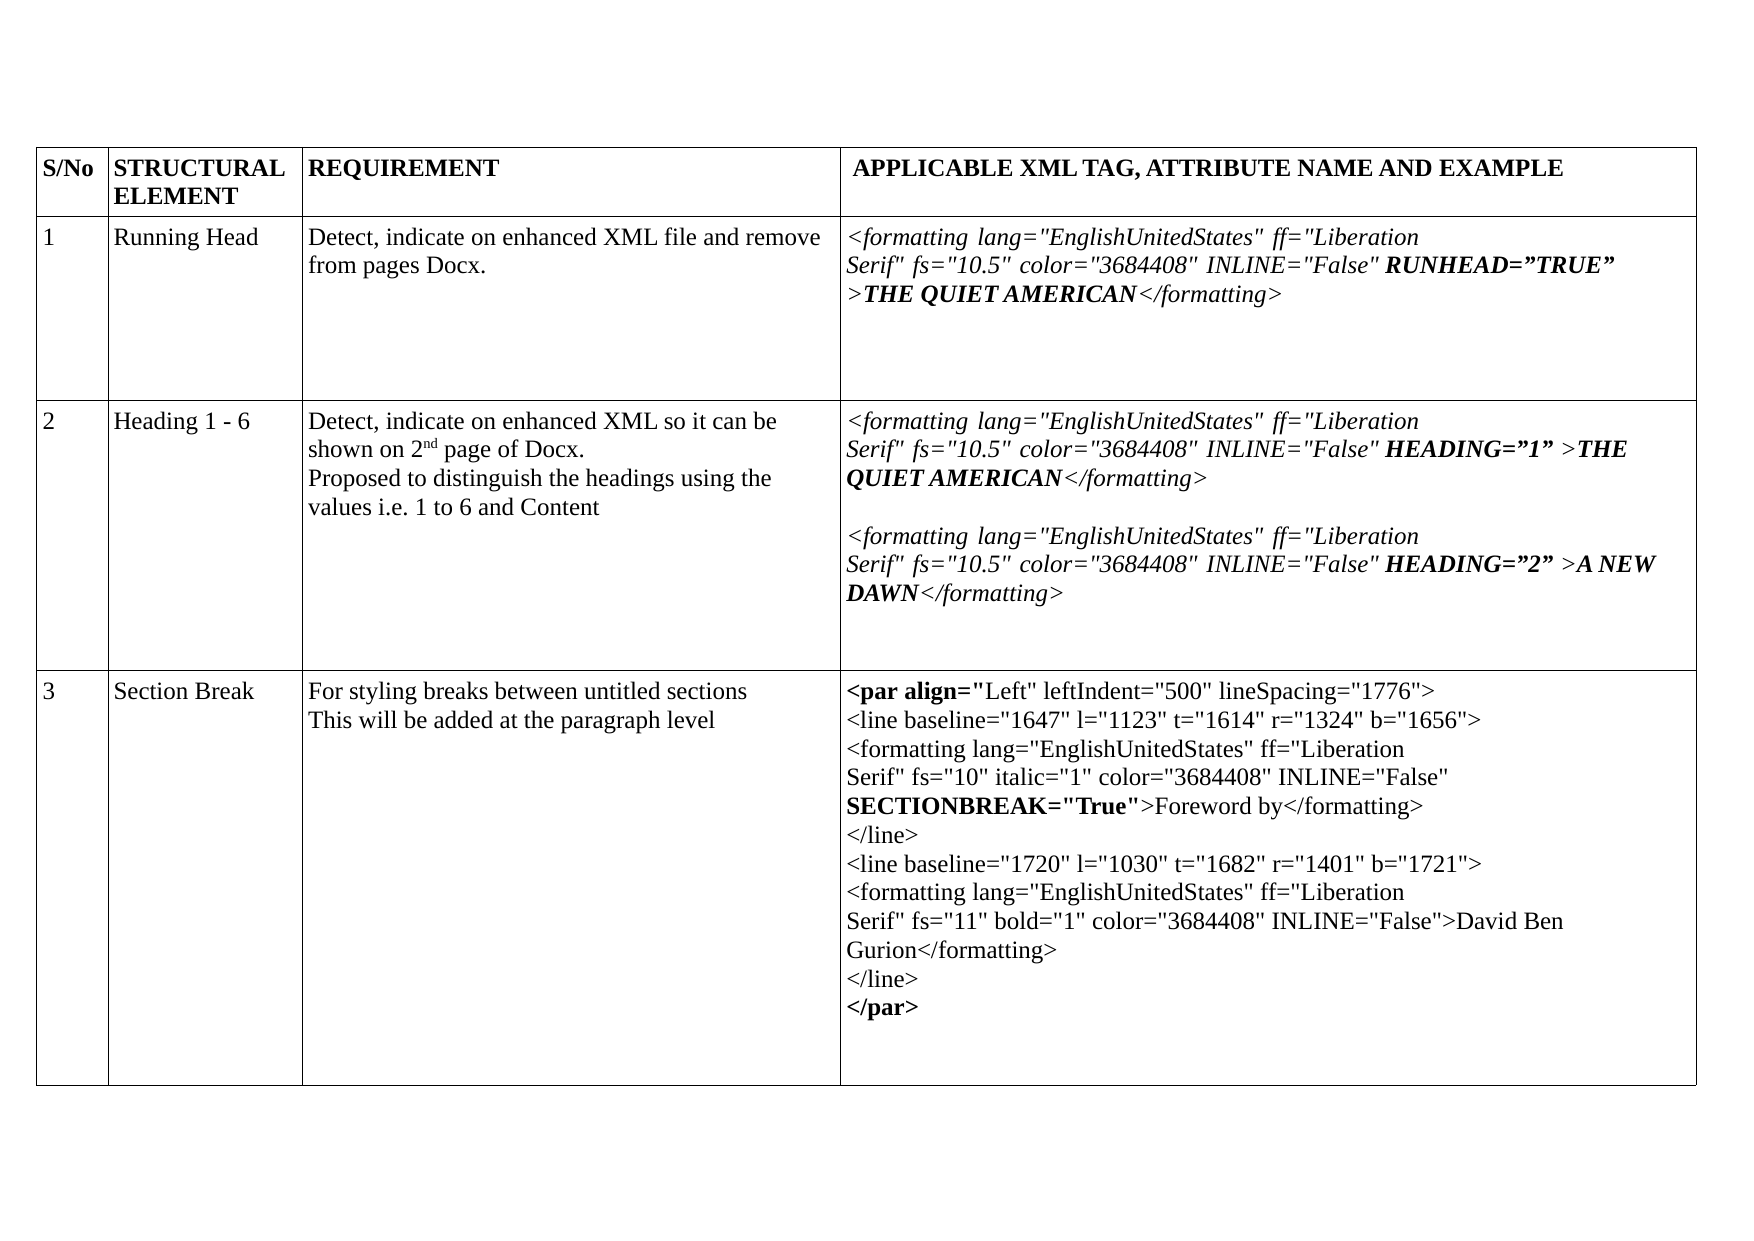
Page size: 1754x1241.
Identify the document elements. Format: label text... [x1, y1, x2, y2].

table_cell <par align="Left" leftIndent="500" lineSpacing="1776"> <line baseline="1647" l="1123" t="1614" r="1324" b="1656"> <formatting lang="EnglishUnitedStates" ff="Liberation Serif" fs="10" italic="1" color="3684408" INLINE="False" SECTIONBREAK="True">Foreword by</formatting> </line> <line baseline="1720" l="1030" t="1682" r="1401" b="1721"> <formatting lang="EnglishUnitedStates" ff="Liberation Serif" fs="11" bold="1" color="3684408" INLINE="False">David Ben Gurion</formatting> </line> </par> [841, 671, 1696, 1084]
table_cell <formatting lang="EnglishUnitedStates" ff="Liberation Serif" fs="10.5" color="3684408" INLINE="False" HEADING=”1” >THE QUIET AMERICAN</formatting> <formatting lang="EnglishUnitedStates" ff="Liberation Serif" fs="10.5" color="3684408" INLINE="False" HEADING=”2” >A NEW DAWN</formatting> [841, 401, 1696, 670]
table_header STRUCTURAL ELEMENT [109, 148, 302, 216]
table_cell Detect, indicate on enhanced XML so it can be shown on 2nd page of Docx. Proposed to distinguish the headings using the values i.e. 1 to 6 and Content [303, 401, 840, 670]
table_cell Detect, indicate on enhanced XML file and remove from pages Docx. [303, 217, 840, 400]
table_cell Running Head [109, 217, 302, 400]
table_cell 2 [37, 401, 108, 670]
table_cell Heading 1 - 6 [109, 401, 302, 670]
table_header APPLICABLE XML TAG, ATTRIBUTE NAME AND EXAMPLE [841, 148, 1696, 216]
table_header REQUIREMENT [303, 148, 840, 216]
table_cell 1 [37, 217, 108, 400]
table_cell Section Break [109, 671, 302, 1084]
table_header S/No [37, 148, 108, 216]
table_cell <formatting lang="EnglishUnitedStates" ff="Liberation Serif" fs="10.5" color="3684408" INLINE="False" RUNHEAD=”TRUE” >THE QUIET AMERICAN</formatting> [841, 217, 1696, 400]
table_cell 3 [37, 671, 108, 1084]
table_cell For styling breaks between untitled sections This will be added at the paragraph level [303, 671, 840, 1084]
